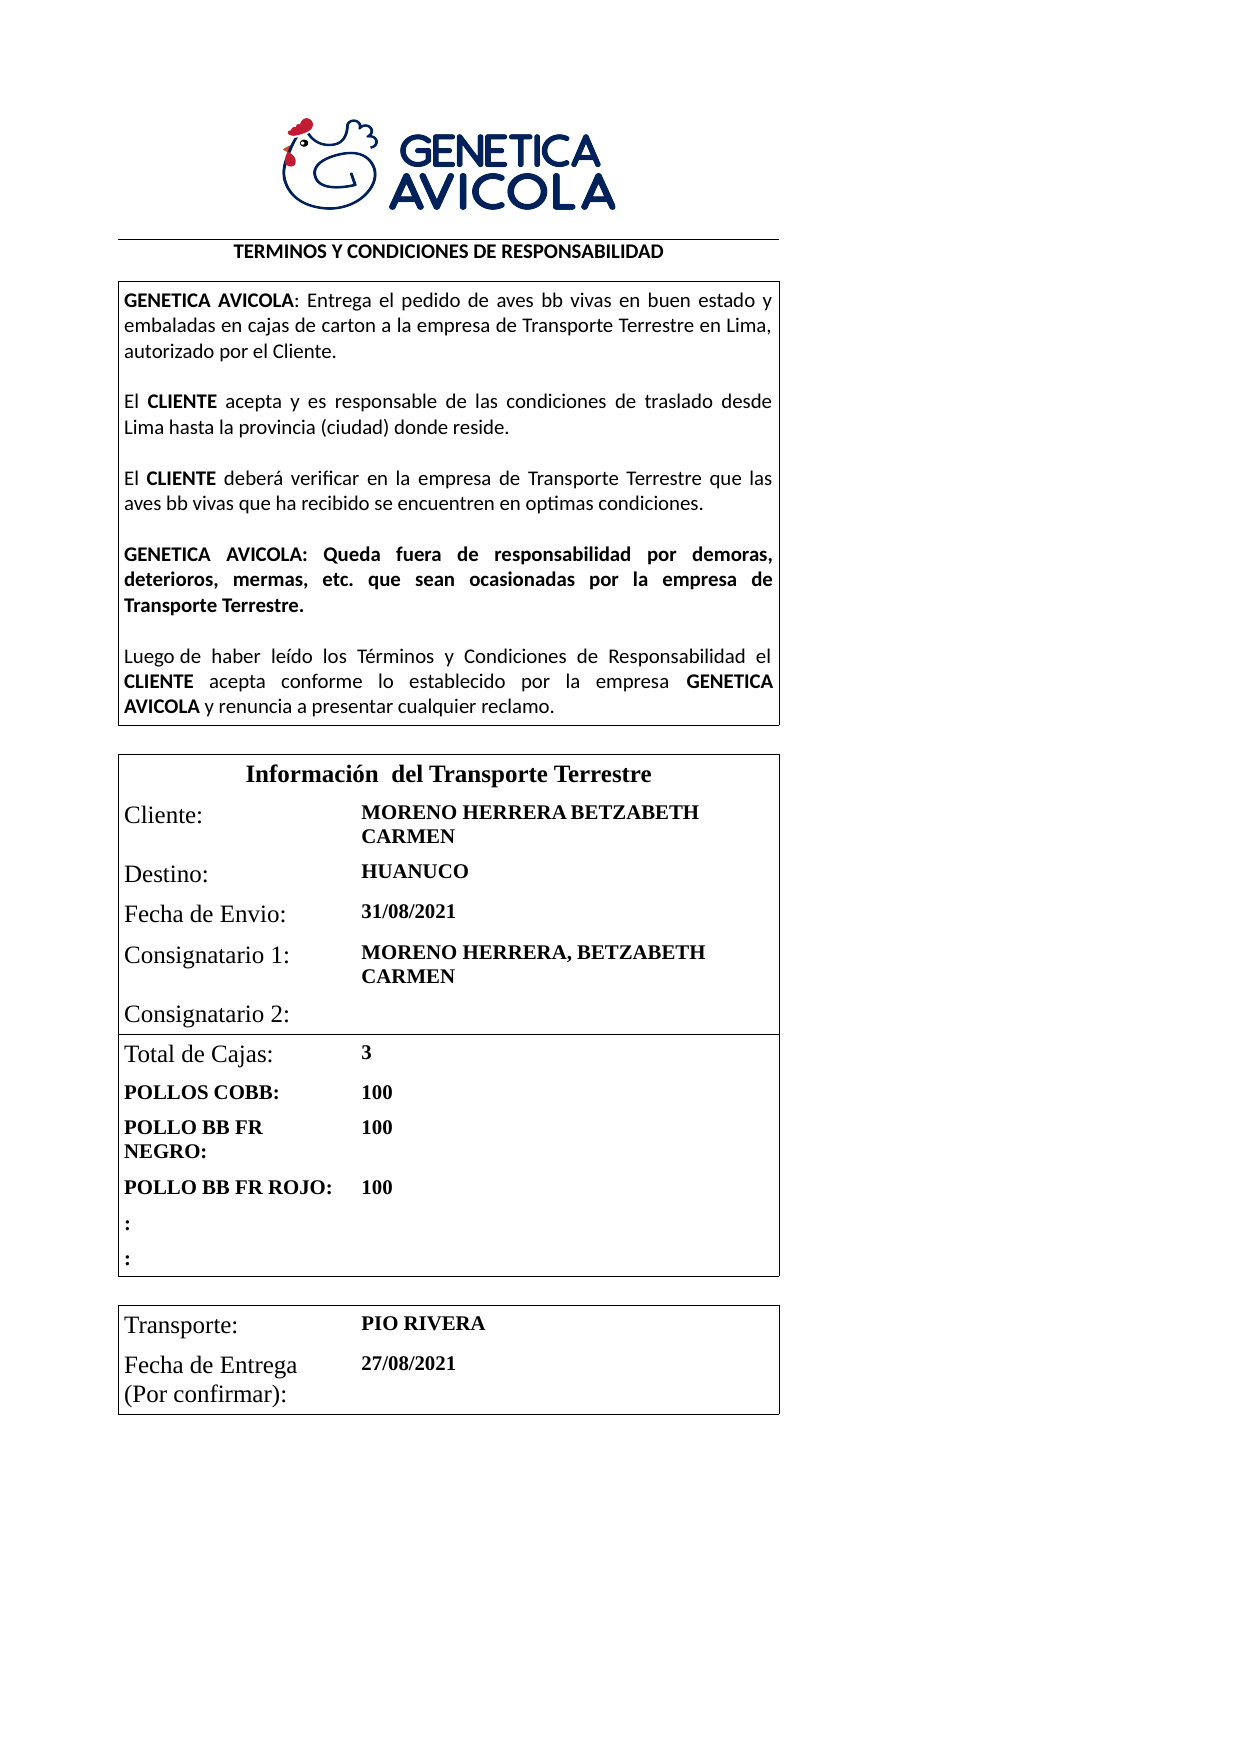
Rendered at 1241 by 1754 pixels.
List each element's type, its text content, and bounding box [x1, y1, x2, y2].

table_cell Consignatario 1: [119, 934, 356, 993]
table_header Información del Transporte Terrestre [119, 755, 779, 794]
table_cell 3 [356, 1035, 779, 1074]
table_cell [356, 1205, 779, 1240]
table_cell HUANUCO [356, 854, 779, 894]
table_cell : [119, 1205, 356, 1240]
table_cell Cliente: [119, 794, 356, 853]
table_header TERMINOS Y CONDICIONES DE RESPONSABILIDAD [118, 240, 779, 281]
table_cell PIO RIVERA [356, 1306, 779, 1345]
table_cell POLLOS COBB: [119, 1074, 356, 1109]
table_cell : [119, 1240, 356, 1276]
table_cell POLLO BB FR ROJO: [119, 1169, 356, 1205]
table_cell Fecha de Entrega (Por confirmar): [119, 1345, 356, 1414]
table_cell [356, 994, 779, 1034]
table_cell Consignatario 2: [119, 994, 356, 1034]
table_cell 100 [356, 1169, 779, 1205]
table_cell Fecha de Envio: [119, 894, 356, 934]
picture [282, 118, 616, 210]
table_cell [356, 1240, 779, 1276]
table_cell 100 [356, 1110, 779, 1169]
table_cell 31/08/2021 [356, 894, 779, 934]
table_cell MORENO HERRERA, BETZABETH CARMEN [356, 934, 779, 993]
table_cell Transporte: [119, 1306, 356, 1345]
table_cell [118, 1277, 356, 1304]
table_cell [356, 1277, 779, 1304]
table_cell POLLO BB FR NEGRO: [119, 1110, 356, 1169]
table_cell MORENO HERRERA BETZABETH CARMEN [356, 794, 779, 853]
table_cell 27/08/2021 [356, 1345, 779, 1414]
table_cell Total de Cajas: [119, 1035, 356, 1074]
table_cell GENETICA AVICOLA: Entrega el pedido de aves bb vivas en buen estado y embaladas en cajas de carton a la empresa de Transporte Terrestre en Lima, autorizado por el Cliente. El CLIENTE acepta y es responsable de las condiciones de traslado desde Lima hasta la provincia (ciudad) donde reside. El CLIENTE deberá verificar en la empresa de Transporte Terrestre que las aves bb vivas que ha recibido se encuentren en optimas condiciones. GENETICA AVICOLA: Queda fuera de responsabilidad por demoras, deterioros, mermas, etc. que sean ocasionadas por la empresa de Transporte Terrestre. Luego de haber leído los Términos y Condiciones de Responsabilidad el CLIENTE acepta conforme lo establecido por la empresa GENETICA AVICOLA y renuncia a presentar cualquier reclamo. [119, 282, 779, 725]
table_cell 100 [356, 1074, 779, 1109]
table_cell Destino: [119, 854, 356, 894]
